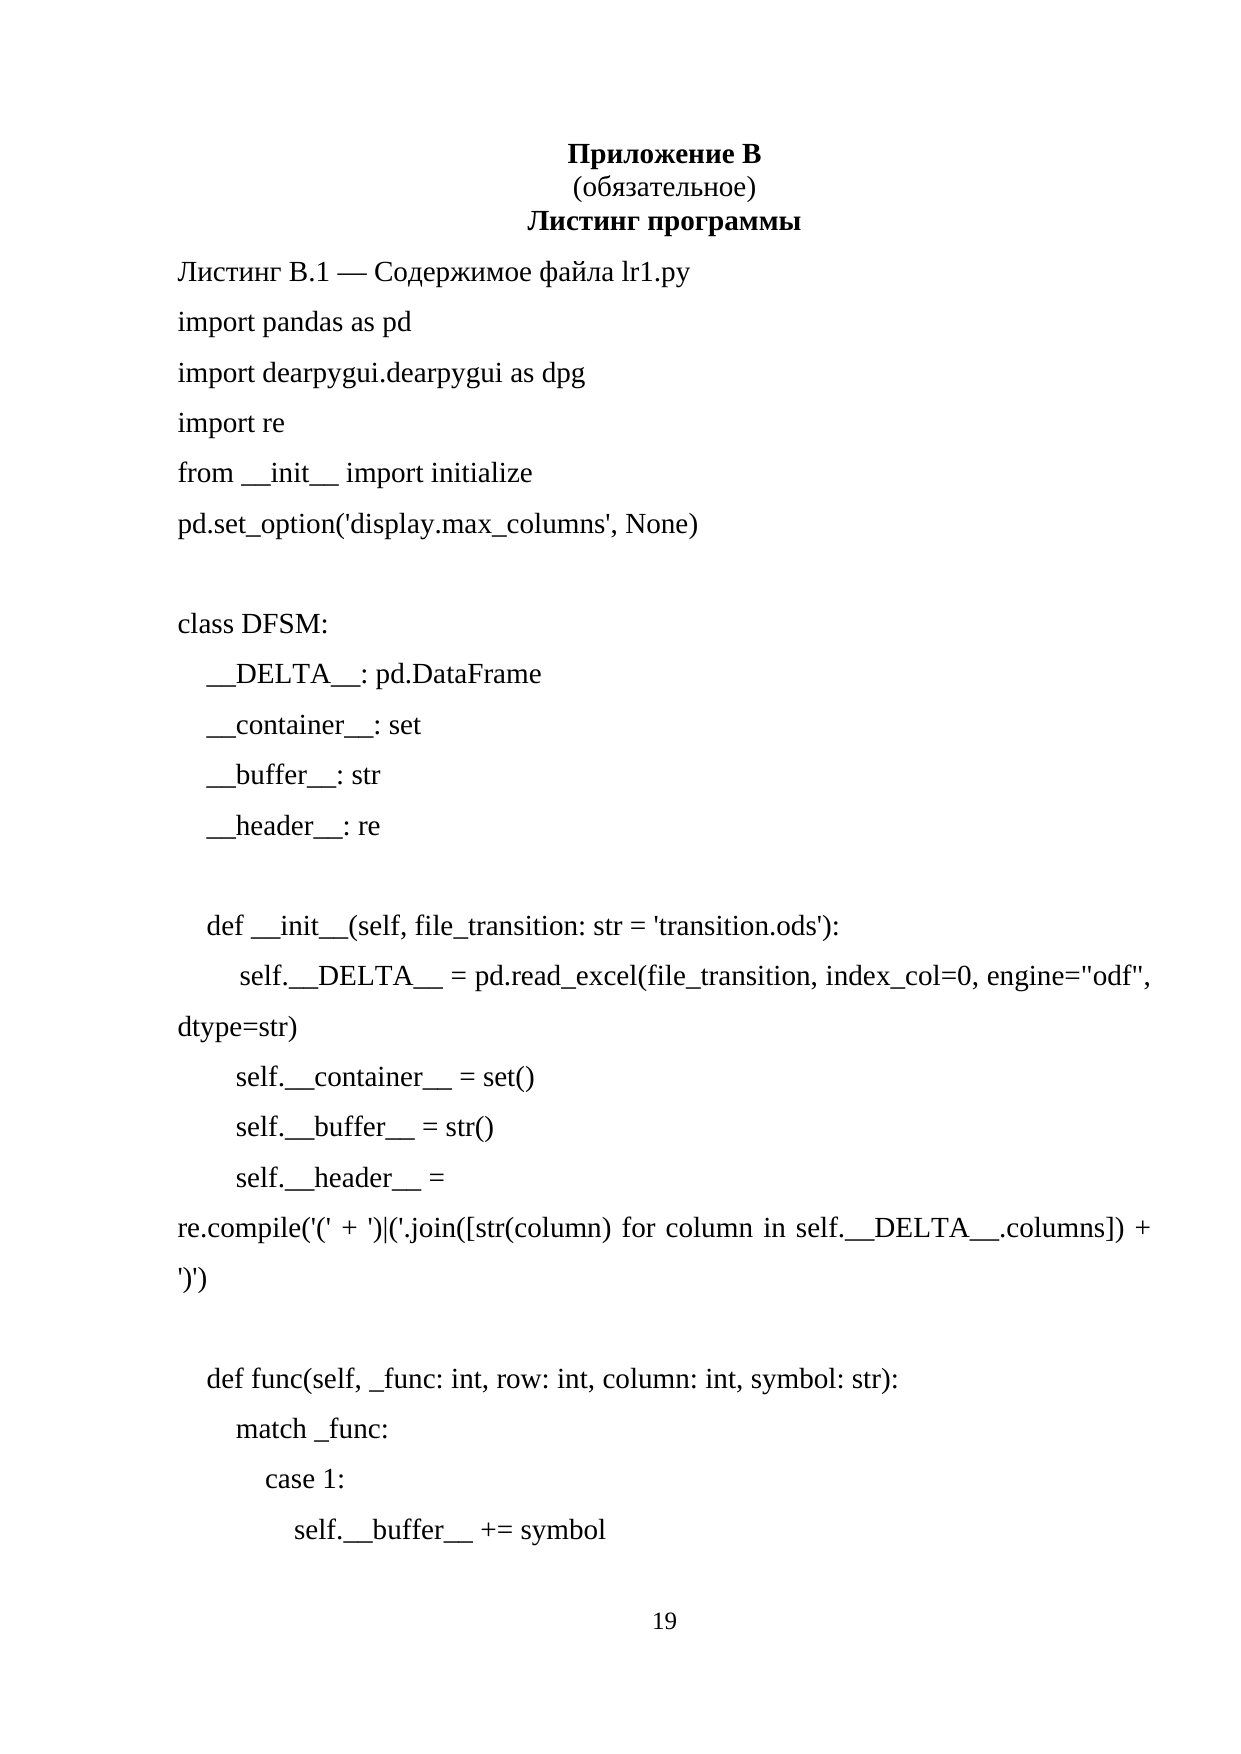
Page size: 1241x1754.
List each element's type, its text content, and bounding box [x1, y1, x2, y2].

text case 1: [177, 1462, 1152, 1495]
text __DELTA__: pd.DataFrame [177, 657, 1152, 690]
text import pandas as pd [177, 304, 1152, 338]
text self.__buffer__ = str() [177, 1109, 1152, 1143]
text self.__header__ = [177, 1160, 1152, 1193]
text Листинг В.1 — Содержимое файла lr1.py [177, 254, 1152, 288]
text __header__: re [177, 808, 1152, 841]
text __buffer__: str [177, 757, 1152, 791]
text self.__container__ = set() [177, 1059, 1152, 1093]
text def func(self, _func: int, row: int, column: int, symbol: str): [177, 1361, 1152, 1394]
text re.compile('(' + ')|('.join([str(column) for column in self.__DELTA__.columns]) + ')') [177, 1210, 1152, 1294]
text __container__: set [177, 707, 1152, 741]
text import re [177, 405, 1152, 439]
text from __init__ import initialize [177, 455, 1152, 489]
text import dearpygui.dearpygui as dpg [177, 355, 1152, 388]
text self.__DELTA__ = pd.read_excel(file_transition, index_col=0, engine="odf", dtype=str) [177, 958, 1152, 1042]
text pd.set_option('display.max_columns', None) [177, 506, 1152, 539]
subtitle Приложение В (обязательное) Листинг программы [177, 136, 1152, 236]
text self.__buffer__ += symbol [177, 1512, 1152, 1546]
text match _func: [177, 1411, 1152, 1445]
text def __init__(self, file_transition: str = 'transition.ods'): [177, 908, 1152, 942]
text class DFSM: [177, 606, 1152, 640]
